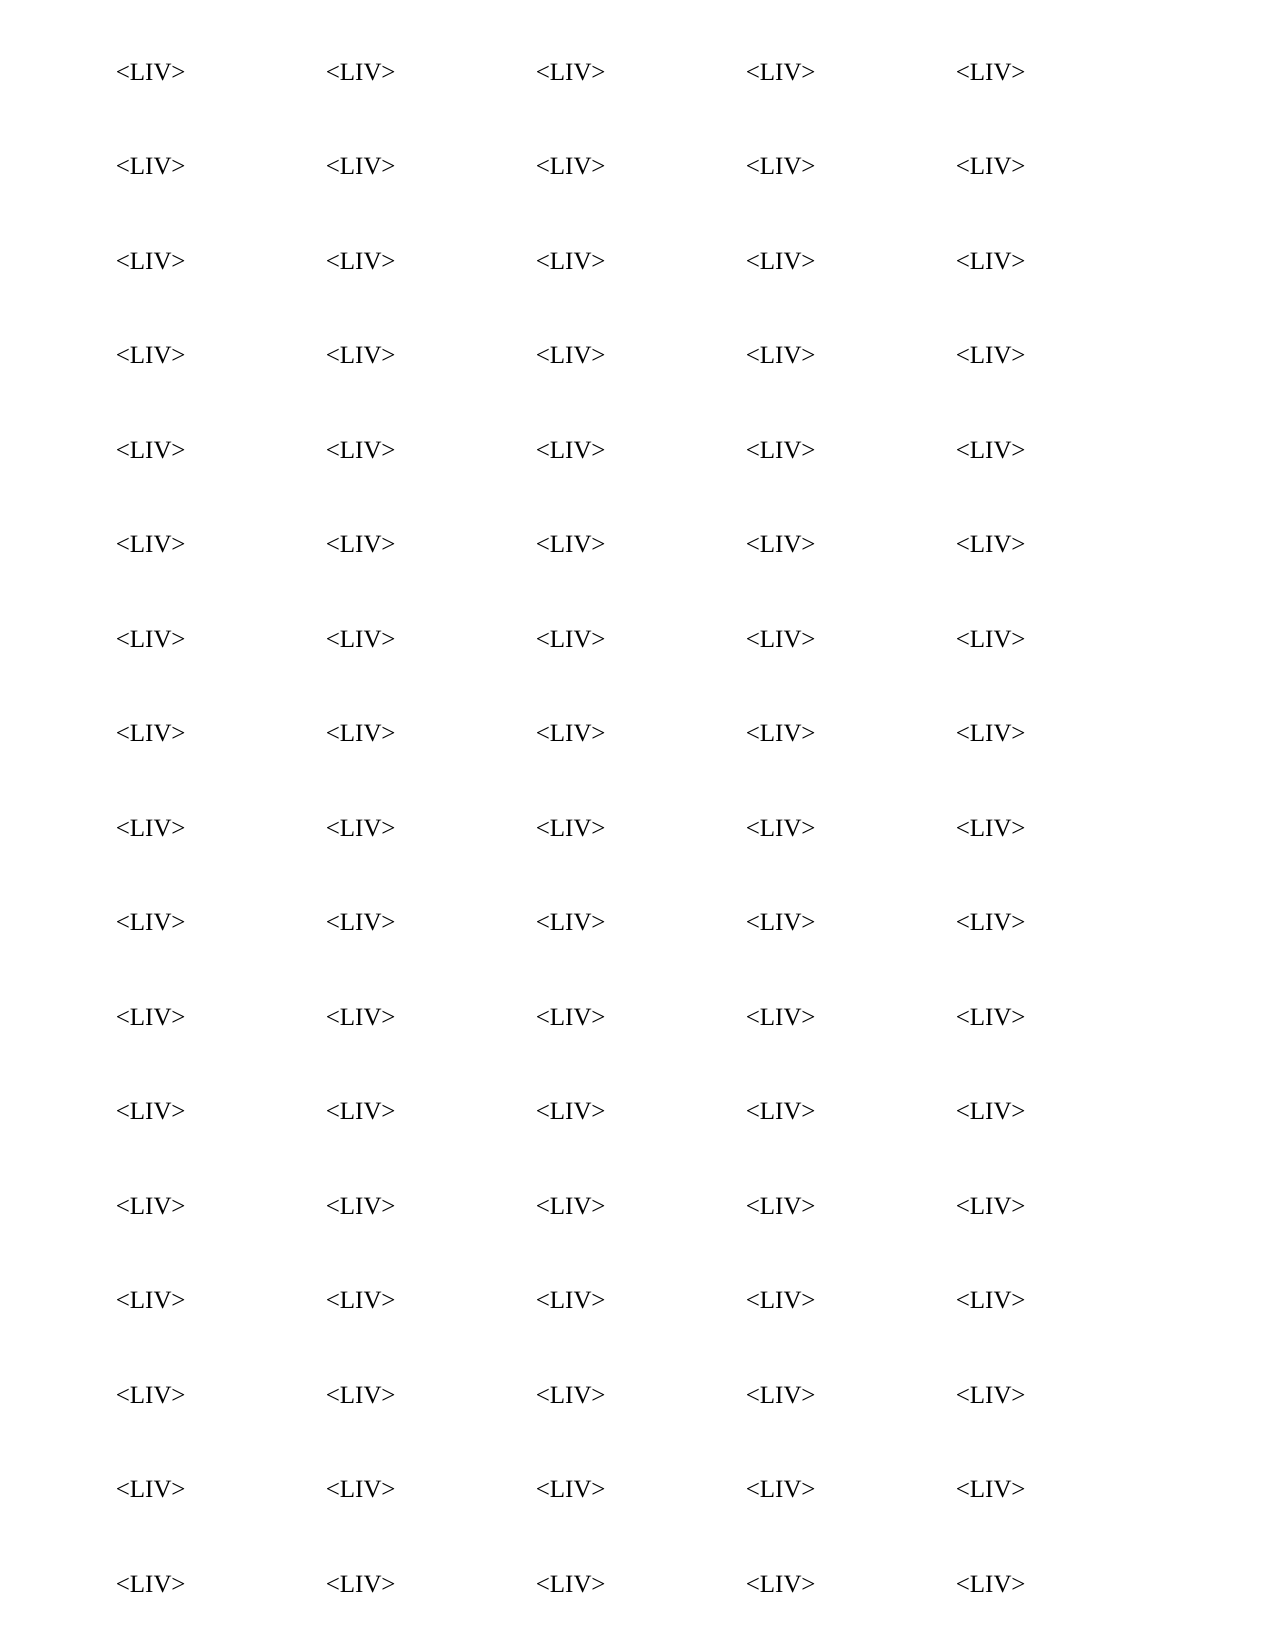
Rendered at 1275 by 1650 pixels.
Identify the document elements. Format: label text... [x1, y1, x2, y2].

text <LIV> [956, 1474, 1147, 1503]
text <LIV> [956, 1002, 1147, 1031]
text <LIV> [116, 529, 307, 558]
text <LIV> [746, 718, 937, 747]
text <LIV> [956, 1191, 1147, 1219]
text <LIV> [536, 340, 727, 369]
text <LIV> [956, 1096, 1147, 1125]
text <LIV> [116, 151, 307, 180]
text <LIV> [536, 1191, 727, 1219]
text <LIV> [116, 718, 307, 747]
text <LIV> [746, 1569, 937, 1597]
text <LIV> [536, 1002, 727, 1031]
text <LIV> [746, 1380, 937, 1408]
text <LIV> [956, 624, 1147, 653]
text <LIV> [326, 1569, 517, 1597]
text <LIV> [116, 1474, 307, 1503]
text <LIV> [536, 718, 727, 747]
text <LIV> [536, 529, 727, 558]
text <LIV> [326, 624, 517, 653]
text <LIV> [326, 907, 517, 936]
text <LIV> [326, 246, 517, 275]
text <LIV> [116, 57, 307, 86]
text <LIV> [956, 57, 1147, 86]
text <LIV> [116, 1380, 307, 1408]
text <LIV> [956, 340, 1147, 369]
text <LIV> [746, 340, 937, 369]
text <LIV> [536, 624, 727, 653]
text <LIV> [956, 1285, 1147, 1314]
text <LIV> [536, 1285, 727, 1314]
text <LIV> [326, 1191, 517, 1219]
text <LIV> [746, 1191, 937, 1219]
text <LIV> [746, 1002, 937, 1031]
text <LIV> [746, 151, 937, 180]
text <LIV> [536, 1474, 727, 1503]
text <LIV> [326, 57, 517, 86]
text <LIV> [956, 151, 1147, 180]
text <LIV> [326, 435, 517, 464]
text <LIV> [326, 1474, 517, 1503]
text <LIV> [536, 435, 727, 464]
text <LIV> [536, 151, 727, 180]
text <LIV> [116, 1569, 307, 1597]
text <LIV> [116, 624, 307, 653]
text <LIV> [116, 1191, 307, 1219]
text <LIV> [746, 813, 937, 842]
text <LIV> [956, 813, 1147, 842]
text <LIV> [746, 435, 937, 464]
text <LIV> [536, 1569, 727, 1597]
text <LIV> [116, 1285, 307, 1314]
text <LIV> [536, 57, 727, 86]
text <LIV> [326, 718, 517, 747]
text <LIV> [116, 1002, 307, 1031]
text <LIV> [746, 529, 937, 558]
text <LIV> [956, 529, 1147, 558]
text <LIV> [326, 1002, 517, 1031]
text <LIV> [746, 1285, 937, 1314]
text <LIV> [116, 435, 307, 464]
text <LIV> [116, 246, 307, 275]
text <LIV> [116, 907, 307, 936]
text <LIV> [116, 813, 307, 842]
text <LIV> [746, 1096, 937, 1125]
text <LIV> [746, 907, 937, 936]
text <LIV> [956, 1380, 1147, 1408]
text <LIV> [746, 624, 937, 653]
text <LIV> [956, 907, 1147, 936]
text <LIV> [536, 1380, 727, 1408]
text <LIV> [746, 57, 937, 86]
text <LIV> [326, 529, 517, 558]
text <LIV> [116, 340, 307, 369]
text <LIV> [326, 1096, 517, 1125]
text <LIV> [956, 1569, 1147, 1597]
text <LIV> [326, 151, 517, 180]
text <LIV> [116, 1096, 307, 1125]
text <LIV> [746, 246, 937, 275]
text <LIV> [536, 1096, 727, 1125]
text <LIV> [326, 340, 517, 369]
text <LIV> [956, 435, 1147, 464]
text <LIV> [746, 1474, 937, 1503]
text <LIV> [536, 813, 727, 842]
text <LIV> [956, 718, 1147, 747]
text <LIV> [326, 1285, 517, 1314]
text <LIV> [536, 246, 727, 275]
text <LIV> [536, 907, 727, 936]
text <LIV> [326, 1380, 517, 1408]
text <LIV> [326, 813, 517, 842]
text <LIV> [956, 246, 1147, 275]
